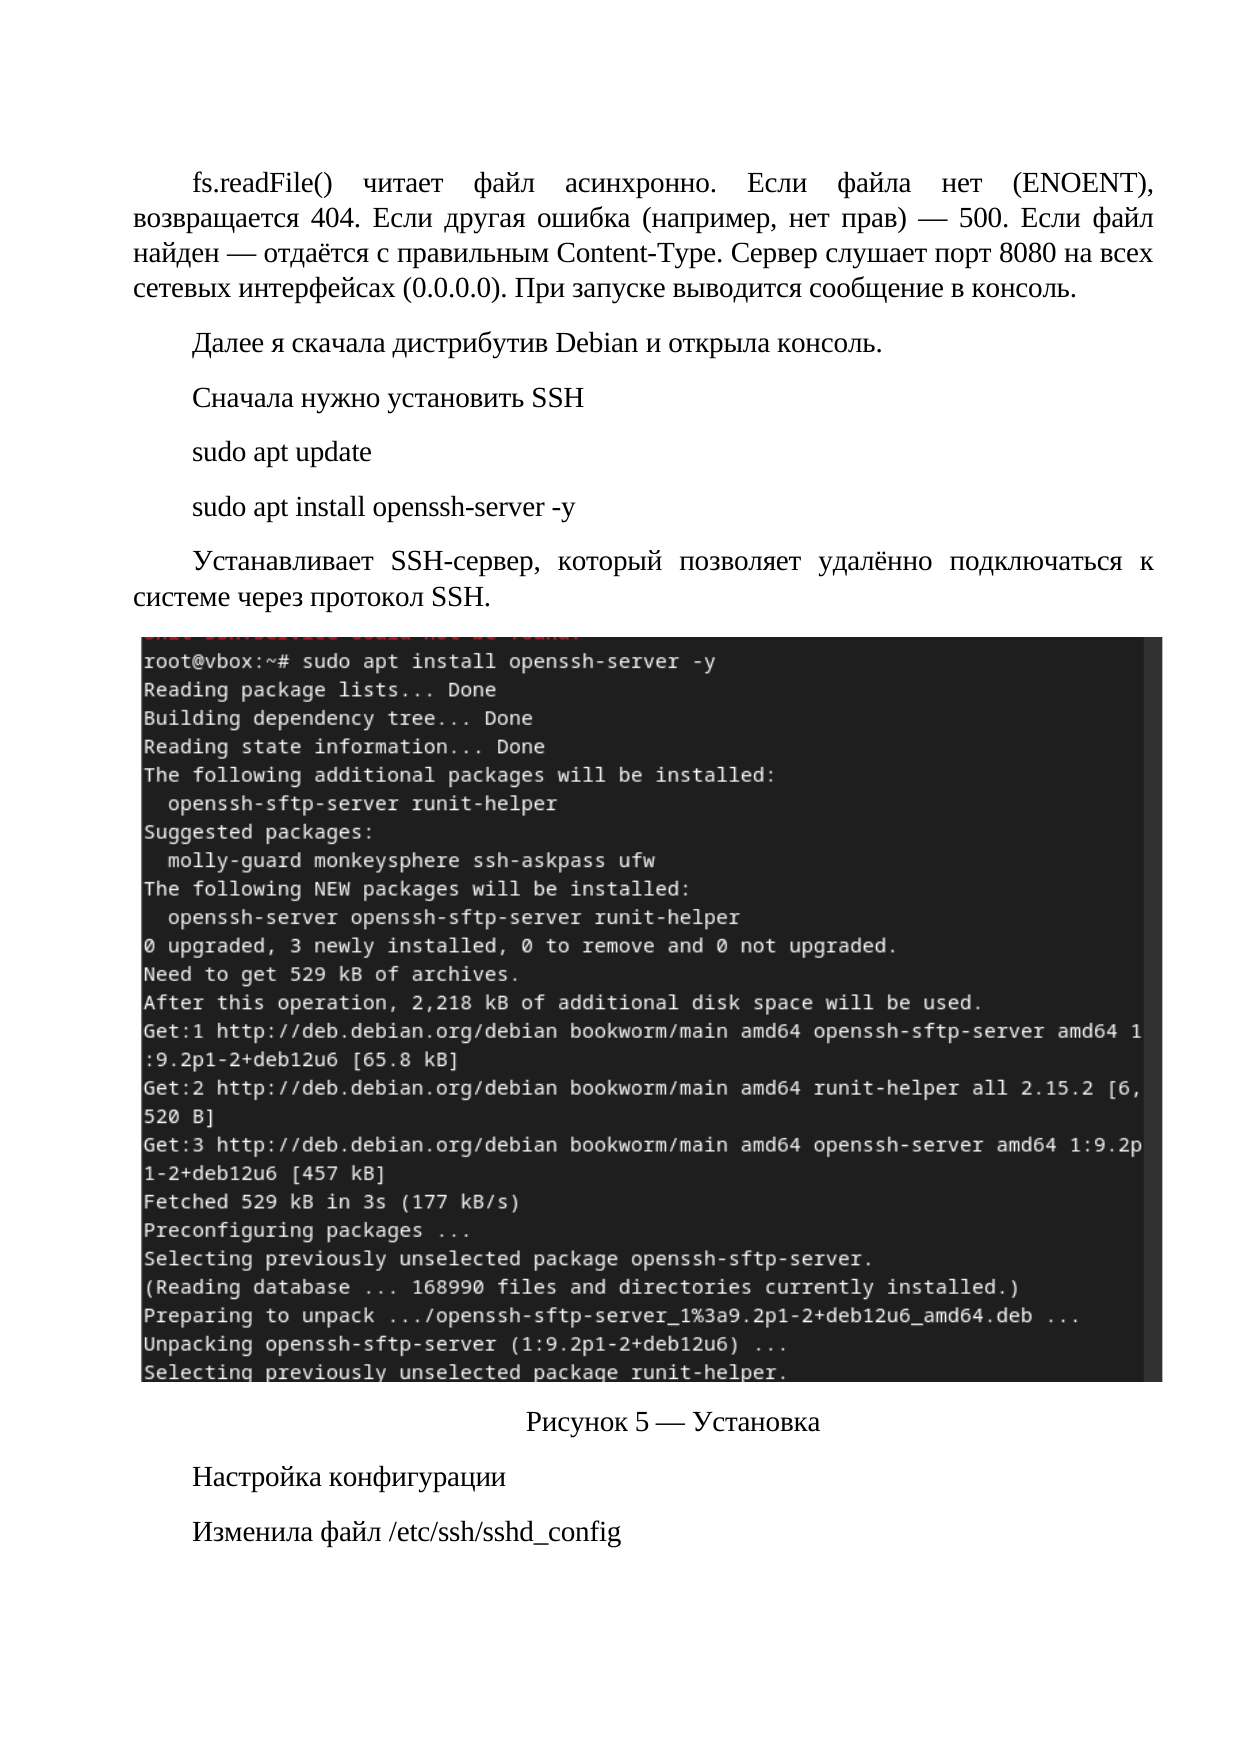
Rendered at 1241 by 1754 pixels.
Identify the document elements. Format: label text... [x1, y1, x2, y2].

text sudo apt install openssh-server -y [133, 489, 1154, 522]
picture [141, 637, 1163, 1382]
text fs.readFile() читает файл асинхронно. Если файла нет (ENOENT), возвращается 404. Если другая ошибка (например, нет прав) — 500. Если файл найден — отдаётся с правильным Content-Type. Сервер слушает порт 8080 на всех сетевых интерфейсах (0.0.0.0). При запуске выводится сообщение в консоль. [133, 165, 1154, 304]
text Изменила файл /etc/ssh/sshd_config [133, 1514, 1154, 1547]
text sudo apt update [133, 434, 1154, 468]
text Рисунок 5 — Установка [133, 633, 1154, 1438]
text Устанавливает SSH-сервер, который позволяет удалённо подключаться к системе через протокол SSH. [133, 543, 1154, 612]
text Настройка конфигурации [133, 1459, 1154, 1493]
text Сначала нужно установить SSH [133, 380, 1154, 413]
text Далее я скачала дистрибутив Debian и открыла консоль. [133, 325, 1154, 359]
